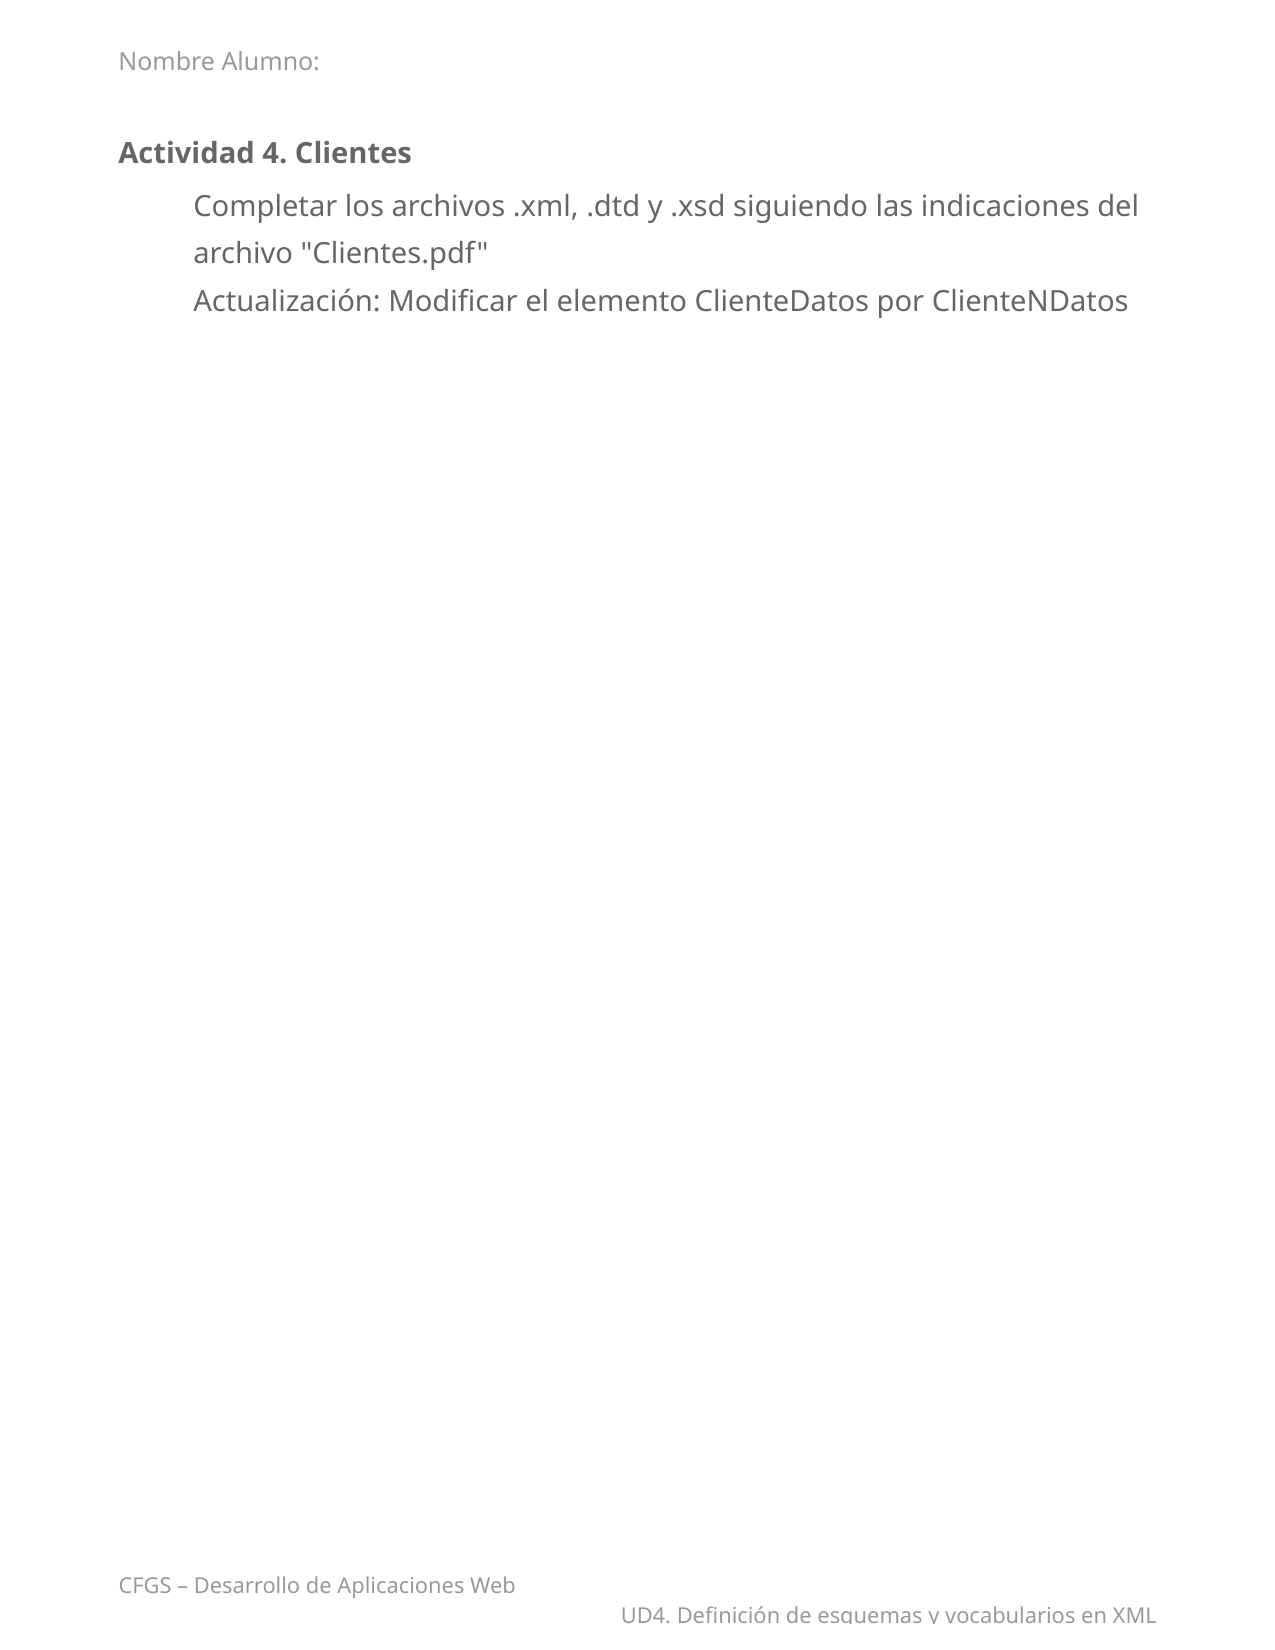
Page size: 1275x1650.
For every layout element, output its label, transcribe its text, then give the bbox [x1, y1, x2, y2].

text Completar los archivos .xml, .dtd y .xsd siguiendo las indicaciones del archivo "Clientes.pdf" [193, 185, 1157, 272]
text Actualización: Modificar el elemento ClienteDatos por ClienteNDatos [193, 280, 1157, 320]
subtitle Actividad 4. Clientes [118, 133, 1157, 172]
